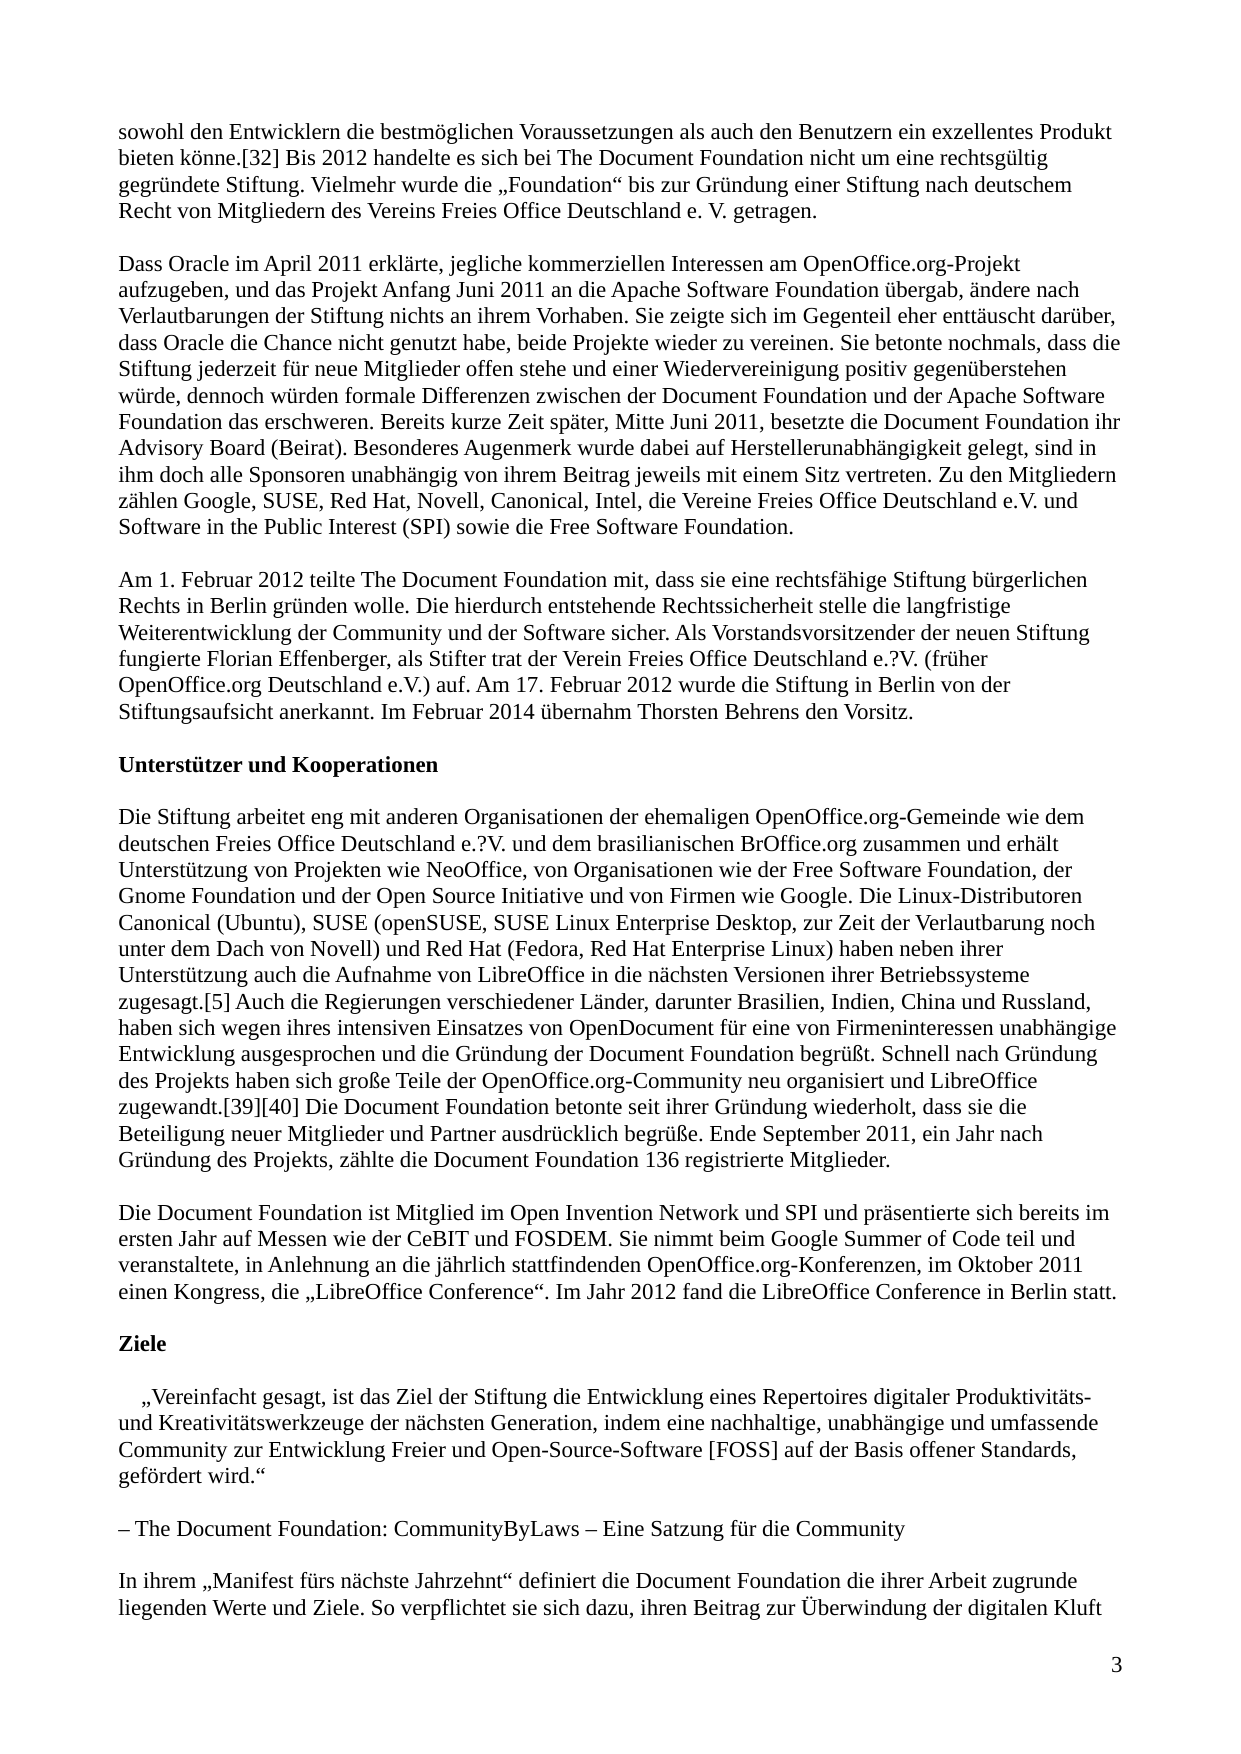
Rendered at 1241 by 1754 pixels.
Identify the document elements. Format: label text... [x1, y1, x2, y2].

text sowohl den Entwicklern die bestmöglichen Voraussetzungen als auch den Benutzern ein exzellentes Produkt bieten könne.[32] Bis 2012 handelte es sich bei The Document Foundation nicht um eine rechtsgültig gegründete Stiftung. Vielmehr wurde die „Foundation“ bis zur Gründung einer Stiftung nach deutschem Recht von Mitgliedern des Vereins Freies Office Deutschland e. V. getragen. [118, 118, 1122, 223]
text Die Document Foundation ist Mitglied im Open Invention Network und SPI und präsentierte sich bereits im ersten Jahr auf Messen wie der CeBIT und FOSDEM. Sie nimmt beim Google Summer of Code teil und veranstaltete, in Anlehnung an die jährlich stattfindenden OpenOffice.org-Konferenzen, im Oktober 2011 einen Kongress, die „LibreOffice Conference“. Im Jahr 2012 fand die LibreOffice Conference in Berlin statt. [118, 1199, 1122, 1304]
text Unterstützer und Kooperationen [118, 751, 1122, 777]
text „Vereinfacht gesagt, ist das Ziel der Stiftung die Entwicklung eines Repertoires digitaler Produktivitäts- und Kreativitätswerkzeuge der nächsten Generation, indem eine nachhaltige, unabhängige und umfassende Community zur Entwicklung Freier und Open-Source-Software [FOSS] auf der Basis offener Standards, gefördert wird.“ [118, 1383, 1122, 1488]
text Am 1. Februar 2012 teilte The Document Foundation mit, dass sie eine rechtsfähige Stiftung bürgerlichen Rechts in Berlin gründen wolle. Die hierdurch entstehende Rechtssicherheit stelle die langfristige Weiterentwicklung der Community und der Software sicher. Als Vorstandsvorsitzender der neuen Stiftung fungierte Florian Effenberger, als Stifter trat der Verein Freies Office Deutschland e.?V. (früher OpenOffice.org Deutschland e.V.) auf. Am 17. Februar 2012 wurde die Stiftung in Berlin von der Stiftungsaufsicht anerkannt. Im Februar 2014 übernahm Thorsten Behrens den Vorsitz. [118, 566, 1122, 724]
text Ziele [118, 1330, 1122, 1357]
text – The Document Foundation: CommunityByLaws – Eine Satzung für die Community [118, 1515, 1122, 1541]
text In ihrem „Manifest fürs nächste Jahrzehnt“ definiert die Document Foundation die ihrer Arbeit zugrunde liegenden Werte und Ziele. So verpflichtet sie sich dazu, ihren Beitrag zur Überwindung der digitalen Kluft [118, 1568, 1122, 1620]
text Dass Oracle im April 2011 erklärte, jegliche kommerziellen Interessen am OpenOffice.org-Projekt aufzugeben, und das Projekt Anfang Juni 2011 an die Apache Software Foundation übergab, ändere nach Verlautbarungen der Stiftung nichts an ihrem Vorhaben. Sie zeigte sich im Gegenteil eher enttäuscht darüber, dass Oracle die Chance nicht genutzt habe, beide Projekte wieder zu vereinen. Sie betonte nochmals, dass die Stiftung jederzeit für neue Mitglieder offen stehe und einer Wiedervereinigung positiv gegenüberstehen würde, dennoch würden formale Differenzen zwischen der Document Foundation und der Apache Software Foundation das erschweren. Bereits kurze Zeit später, Mitte Juni 2011, besetzte die Document Foundation ihr Advisory Board (Beirat). Besonderes Augenmerk wurde dabei auf Herstellerunabhängigkeit gelegt, sind in ihm doch alle Sponsoren unabhängig von ihrem Beitrag jeweils mit einem Sitz vertreten. Zu den Mitgliedern zählen Google, SUSE, Red Hat, Novell, Canonical, Intel, die Vereine Freies Office Deutschland e.V. und Software in the Public Interest (SPI) sowie die Free Software Foundation. [118, 250, 1122, 540]
text Die Stiftung arbeitet eng mit anderen Organisationen der ehemaligen OpenOffice.org-Gemeinde wie dem deutschen Freies Office Deutschland e.?V. und dem brasilianischen BrOffice.org zusammen und erhält Unterstützung von Projekten wie NeoOffice, von Organisationen wie der Free Software Foundation, der Gnome Foundation und der Open Source Initiative und von Firmen wie Google. Die Linux-Distributoren Canonical (Ubuntu), SUSE (openSUSE, SUSE Linux Enterprise Desktop, zur Zeit der Verlautbarung noch unter dem Dach von Novell) und Red Hat (Fedora, Red Hat Enterprise Linux) haben neben ihrer Unterstützung auch die Aufnahme von LibreOffice in die nächsten Versionen ihrer Betriebssysteme zugesagt.[5] Auch die Regierungen verschiedener Länder, darunter Brasilien, Indien, China und Russland, haben sich wegen ihres intensiven Einsatzes von OpenDocument für eine von Firmeninteressen unabhängige Entwicklung ausgesprochen und die Gründung der Document Foundation begrüßt. Schnell nach Gründung des Projekts haben sich große Teile der OpenOffice.org-Community neu organisiert und LibreOffice zugewandt.[39][40] Die Document Foundation betonte seit ihrer Gründung wiederholt, dass sie die Beteiligung neuer Mitglieder und Partner ausdrücklich begrüße. Ende September 2011, ein Jahr nach Gründung des Projekts, zählte die Document Foundation 136 registrierte Mitglieder. [118, 803, 1122, 1172]
